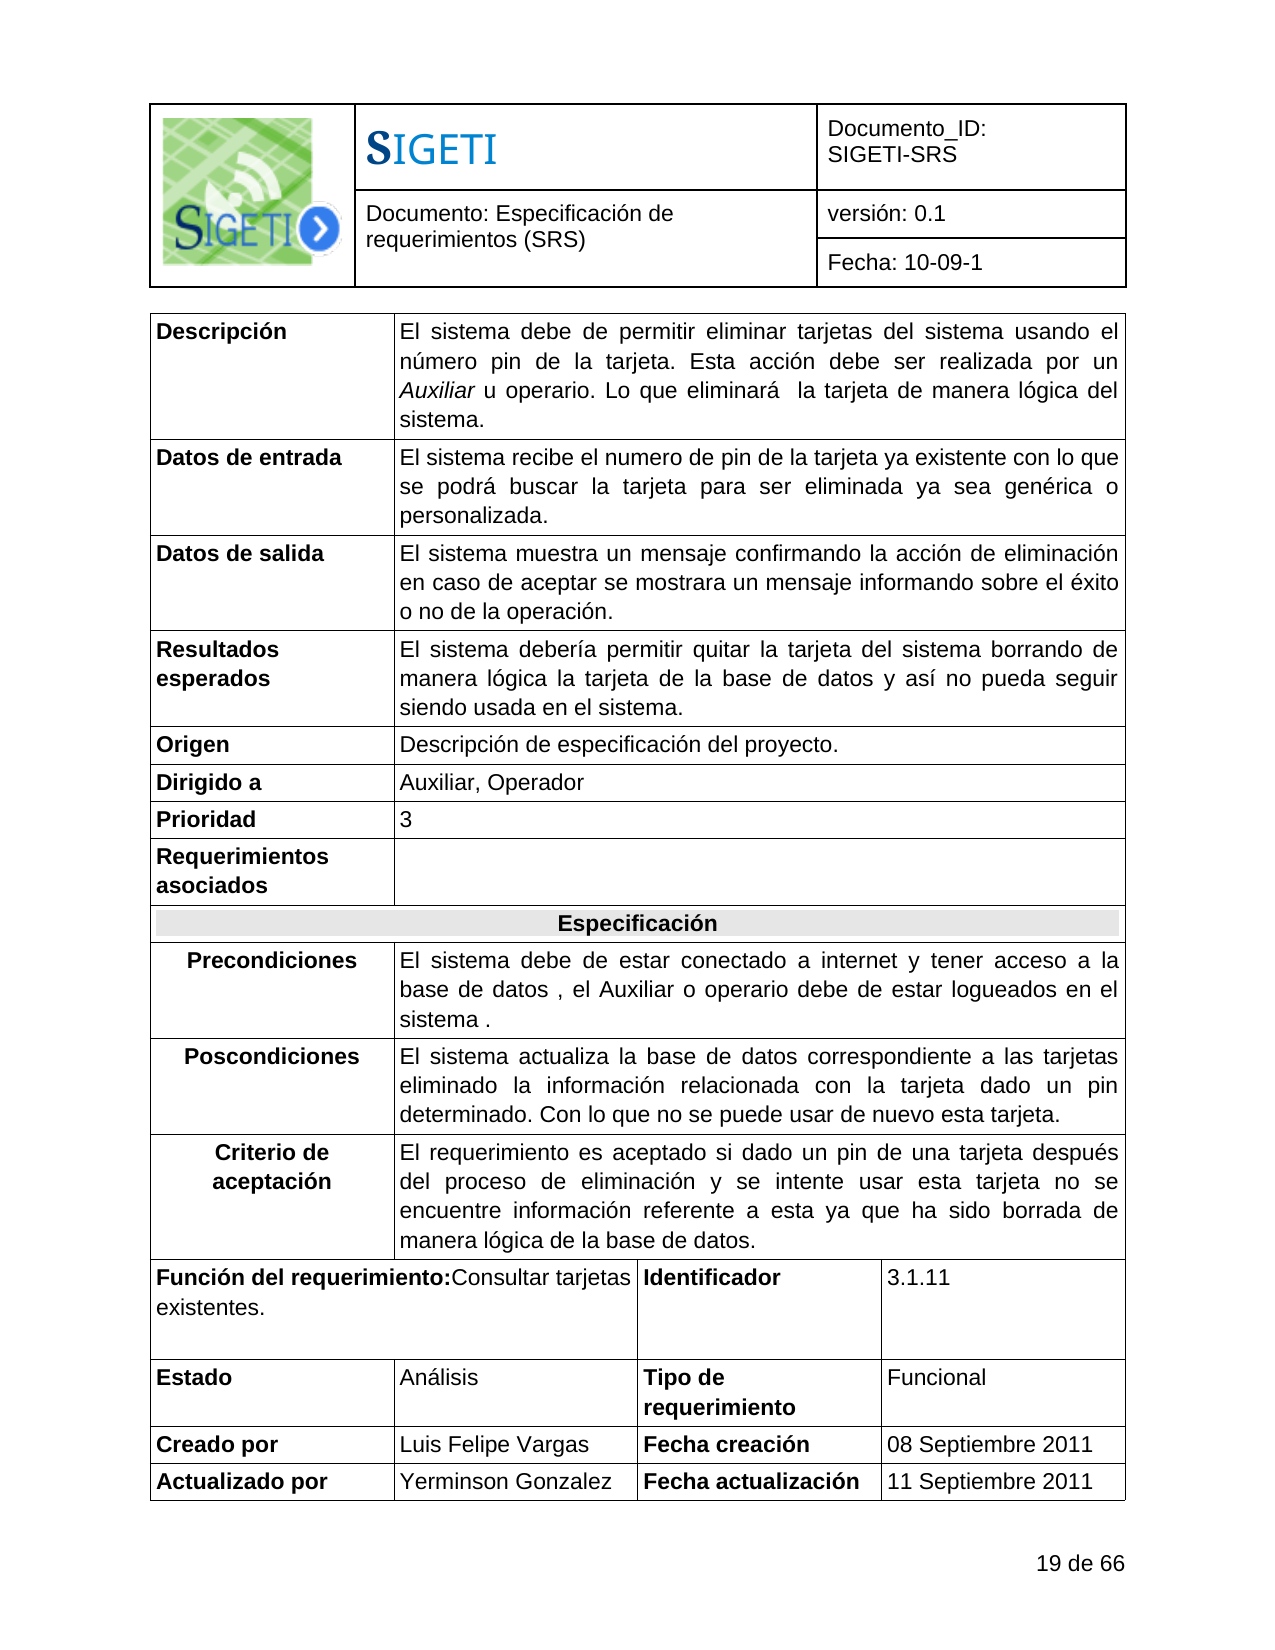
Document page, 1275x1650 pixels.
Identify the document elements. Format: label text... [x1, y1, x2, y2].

table_header Identificador [638, 1260, 881, 1359]
table_cell 11 Septiembre 2011 [882, 1464, 1125, 1500]
table_cell Estado [151, 1360, 394, 1426]
table_cell El sistema recibe el numero de pin de la tarjeta ya existente con lo que se podrá buscar la tarjeta para ser eliminada ya sea genérica o personalizada. [395, 440, 1125, 534]
table_cell Requerimientos asociados [151, 839, 394, 904]
table_cell El sistema debe de estar conectado a internet y tener acceso a la base de datos , el Auxiliar o operario debe de estar logueados en el sistema . [395, 943, 1125, 1038]
table_cell El requerimiento es aceptado si dado un pin de una tarjeta después del proceso de eliminación y se intente usar esta tarjeta no se encuentre información referente a esta ya que ha sido borrada de manera lógica de la base de datos. [395, 1135, 1125, 1259]
table_cell El sistema debería permitir quitar la tarjeta del sistema borrando de manera lógica la tarjeta de la base de datos y así no pueda seguir siendo usada en el sistema. [395, 631, 1125, 726]
table_cell Luis Felipe Vargas [395, 1427, 637, 1463]
table_cell Fecha creación [638, 1427, 881, 1463]
table_cell Criterio de aceptación [151, 1135, 394, 1259]
table_cell El sistema muestra un mensaje confirmando la acción de eliminación en caso de aceptar se mostrara un mensaje informando sobre el éxito o no de la operación. [395, 536, 1125, 630]
table_cell 3 [395, 802, 1125, 838]
table_cell Resultados esperados [151, 631, 394, 726]
table_cell Análisis [395, 1360, 637, 1426]
picture [162, 118, 343, 266]
table_cell [395, 839, 1125, 904]
table_cell Datos de salida [151, 536, 394, 630]
table_cell Actualizado por [151, 1464, 394, 1500]
table_cell Prioridad [151, 802, 394, 838]
table_header 3.1.11 [882, 1260, 1125, 1359]
table_cell Yerminson Gonzalez [395, 1464, 637, 1500]
table_header Función del requerimiento:Consultar tarjetas existentes. [151, 1260, 637, 1359]
table_cell Origen [151, 727, 394, 763]
table_cell Descripción [151, 314, 394, 438]
table_cell Fecha actualización [638, 1464, 881, 1500]
table_cell El sistema actualiza la base de datos correspondiente a las tarjetas eliminado la información relacionada con la tarjeta dado un pin determinado. Con lo que no se puede usar de nuevo esta tarjeta. [395, 1039, 1125, 1133]
table_cell Auxiliar, Operador [395, 765, 1125, 801]
table_cell Tipo de requerimiento [638, 1360, 881, 1426]
table_cell 08 Septiembre 2011 [882, 1427, 1125, 1463]
table_cell El sistema debe de permitir eliminar tarjetas del sistema usando el número pin de la tarjeta. Esta acción debe ser realizada por un Auxiliar u operario. Lo que eliminará la tarjeta de manera lógica del sistema. [395, 314, 1125, 438]
table_cell Datos de entrada [151, 440, 394, 534]
table_cell Funcional [882, 1360, 1125, 1426]
table_cell Descripción de especificación del proyecto. [395, 727, 1125, 763]
table_cell Dirigido a [151, 765, 394, 801]
table_cell Especificación [151, 906, 1125, 942]
table_cell Creado por [151, 1427, 394, 1463]
table_cell Precondiciones [151, 943, 394, 1038]
table_cell Poscondiciones [151, 1039, 394, 1133]
